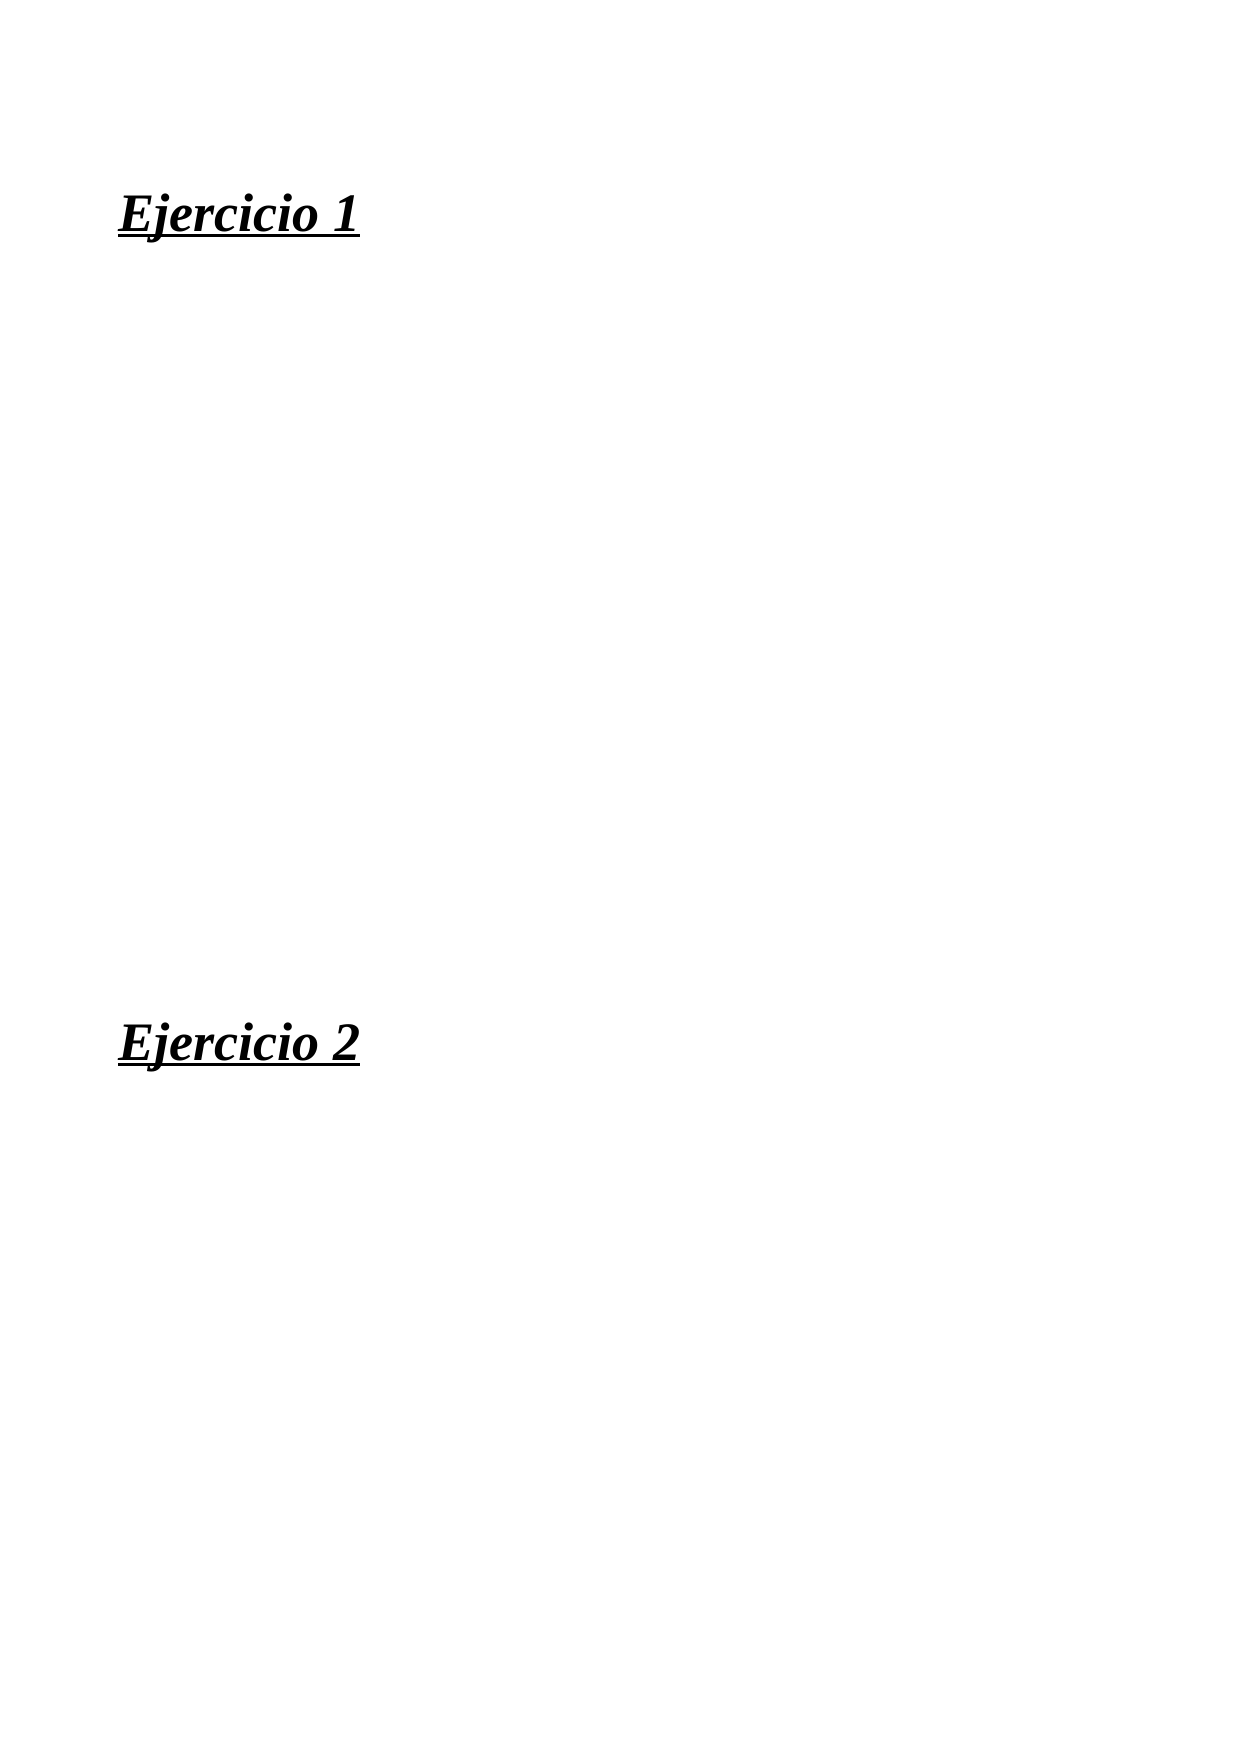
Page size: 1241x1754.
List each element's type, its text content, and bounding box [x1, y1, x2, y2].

text Ejercicio 1 [118, 180, 1122, 243]
text Ejercicio 2 [118, 1009, 1122, 1072]
